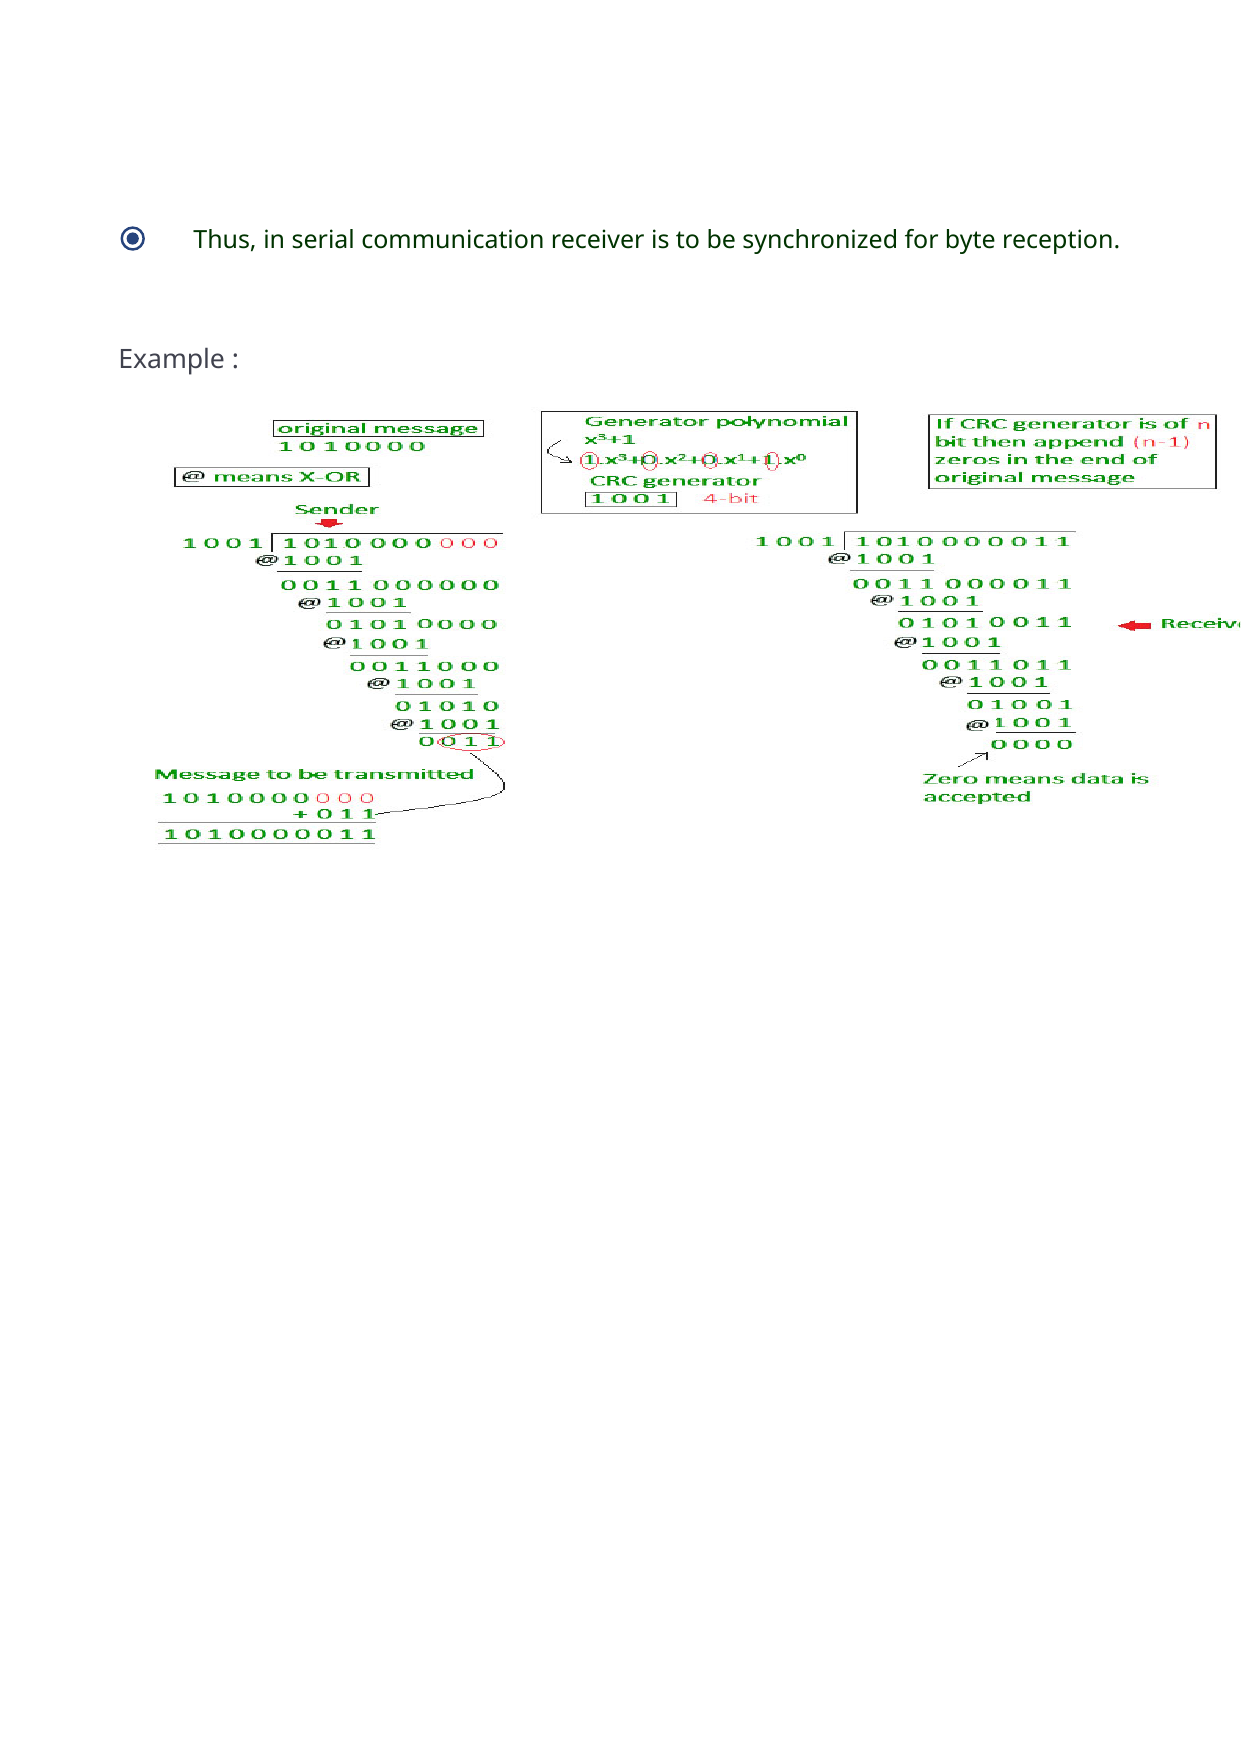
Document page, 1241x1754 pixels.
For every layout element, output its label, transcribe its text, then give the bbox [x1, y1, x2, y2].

list [118, 118, 1122, 202]
list Thus, in serial communication receiver is to be synchronized for byte reception. Example : [118, 221, 1122, 400]
picture [118, 400, 1241, 872]
